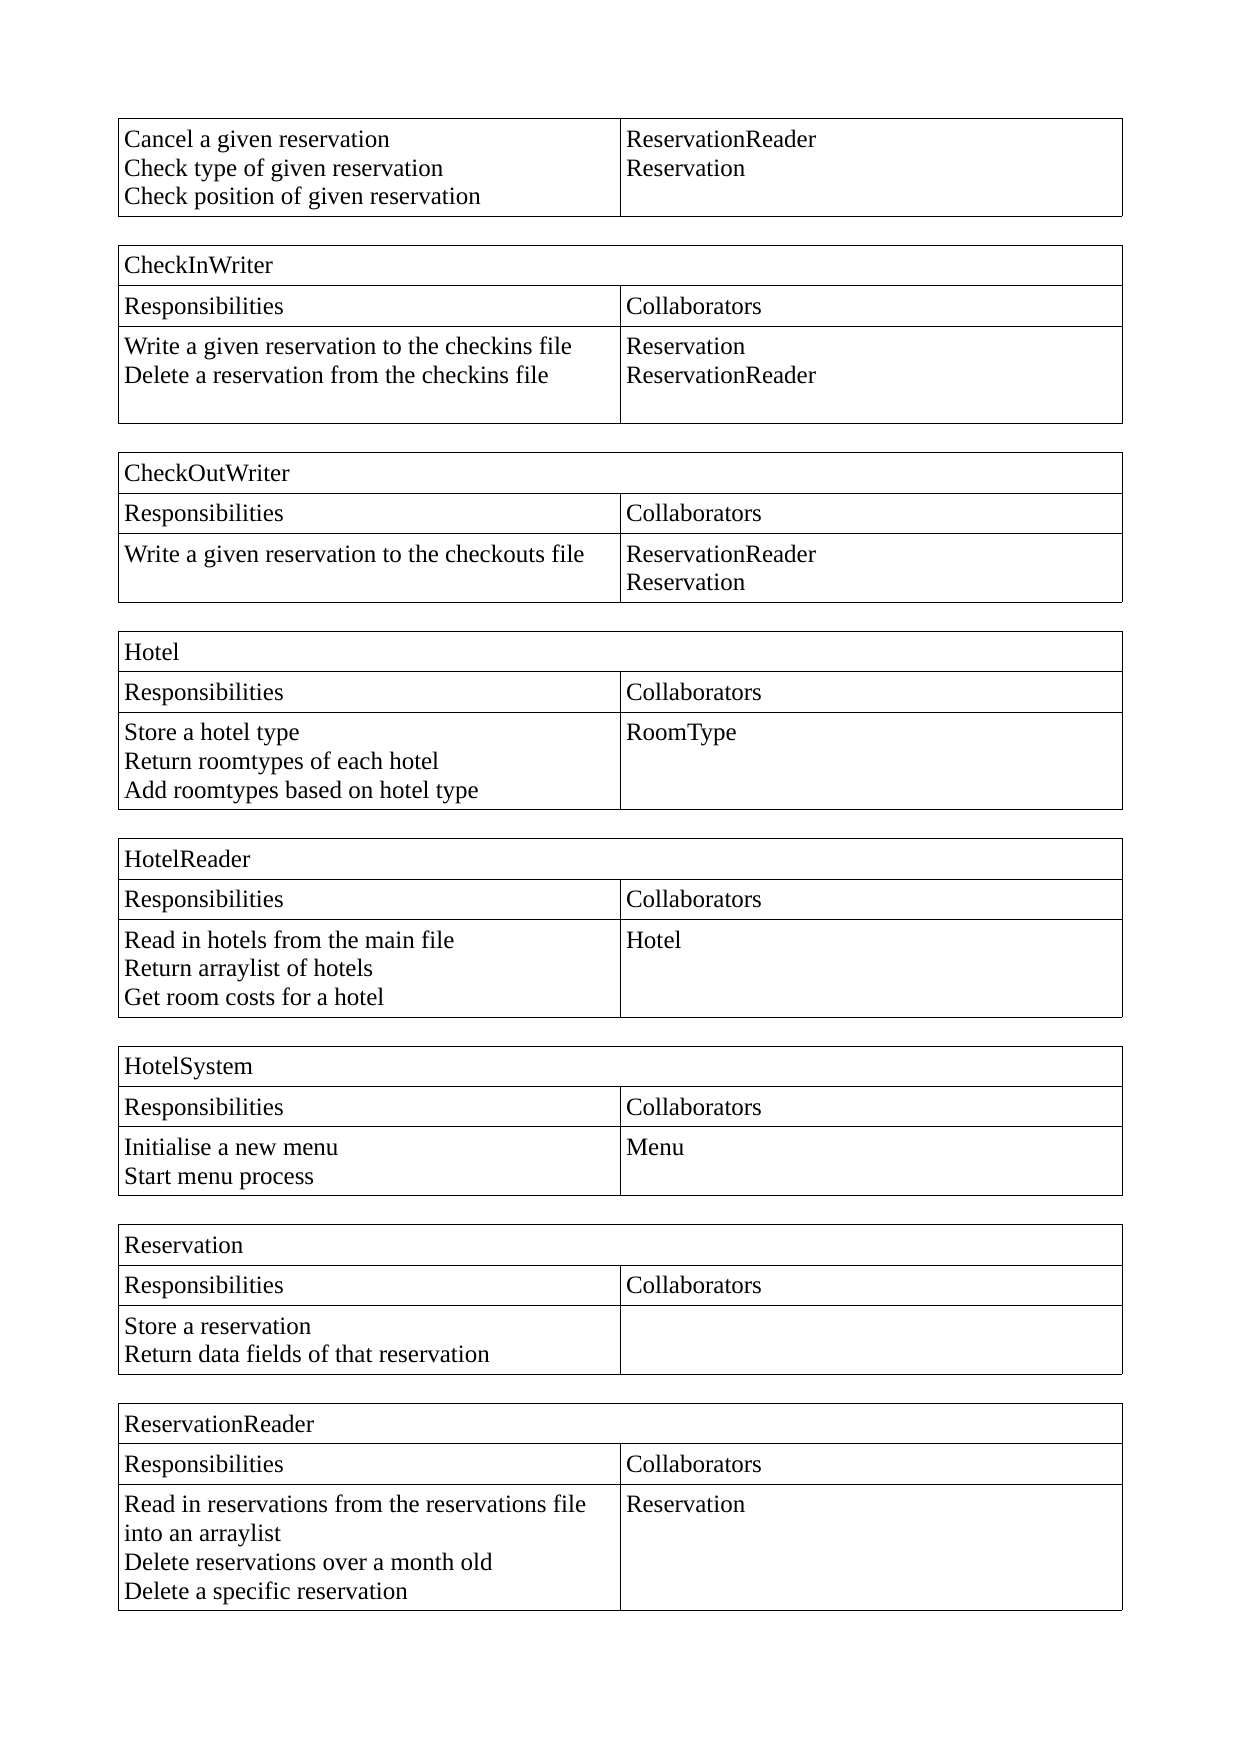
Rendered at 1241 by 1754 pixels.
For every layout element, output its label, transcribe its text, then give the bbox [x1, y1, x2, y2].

table_cell RoomType [621, 713, 1122, 809]
table_cell Menu [621, 1127, 1122, 1195]
table_header Responsibilities [119, 1087, 620, 1126]
table_header HotelReader [119, 839, 1122, 878]
table_cell Write a given reservation to the checkouts file [119, 534, 620, 602]
table_header Collaborators [621, 880, 1122, 919]
table_cell Initialise a new menu Start menu process [119, 1127, 620, 1195]
table_cell Reservation [621, 1485, 1122, 1610]
table_cell ReservationReader Reservation [621, 534, 1122, 602]
table_cell [621, 1306, 1122, 1374]
table_header Collaborators [621, 1087, 1122, 1126]
table_header CheckOutWriter [119, 453, 1122, 492]
table_cell Store a reservation Return data fields of that reservation [119, 1306, 620, 1374]
table_header Responsibilities [119, 880, 620, 919]
table_header Collaborators [621, 286, 1122, 326]
table_header Responsibilities [119, 672, 620, 712]
table_header Hotel [119, 632, 1122, 671]
table_header Responsibilities [119, 1266, 620, 1305]
table_header Collaborators [621, 672, 1122, 712]
table_header Collaborators [621, 494, 1122, 533]
table_header Responsibilities [119, 1444, 620, 1484]
table_header Collaborators [621, 1266, 1122, 1305]
table_cell ReservationReader Reservation [621, 119, 1122, 216]
table_cell Write a given reservation to the checkins file Delete a reservation from the checkins file [119, 327, 620, 423]
table_cell Reservation ReservationReader [621, 327, 1122, 423]
table_header CheckInWriter [119, 246, 1122, 285]
table_cell Read in hotels from the main file Return arraylist of hotels Get room costs for a hotel [119, 920, 620, 1017]
table_cell Read in reservations from the reservations file into an arraylist Delete reservations over a month old Delete a specific reservation [119, 1485, 620, 1610]
table_header ReservationReader [119, 1404, 1122, 1443]
table_header Responsibilities [119, 286, 620, 326]
table_cell Cancel a given reservation Check type of given reservation Check position of given reservation [119, 119, 620, 216]
table_header Reservation [119, 1225, 1122, 1264]
table_header HotelSystem [119, 1047, 1122, 1086]
table_cell Hotel [621, 920, 1122, 1017]
table_cell Store a hotel type Return roomtypes of each hotel Add roomtypes based on hotel type [119, 713, 620, 809]
table_header Collaborators [621, 1444, 1122, 1484]
table_header Responsibilities [119, 494, 620, 533]
